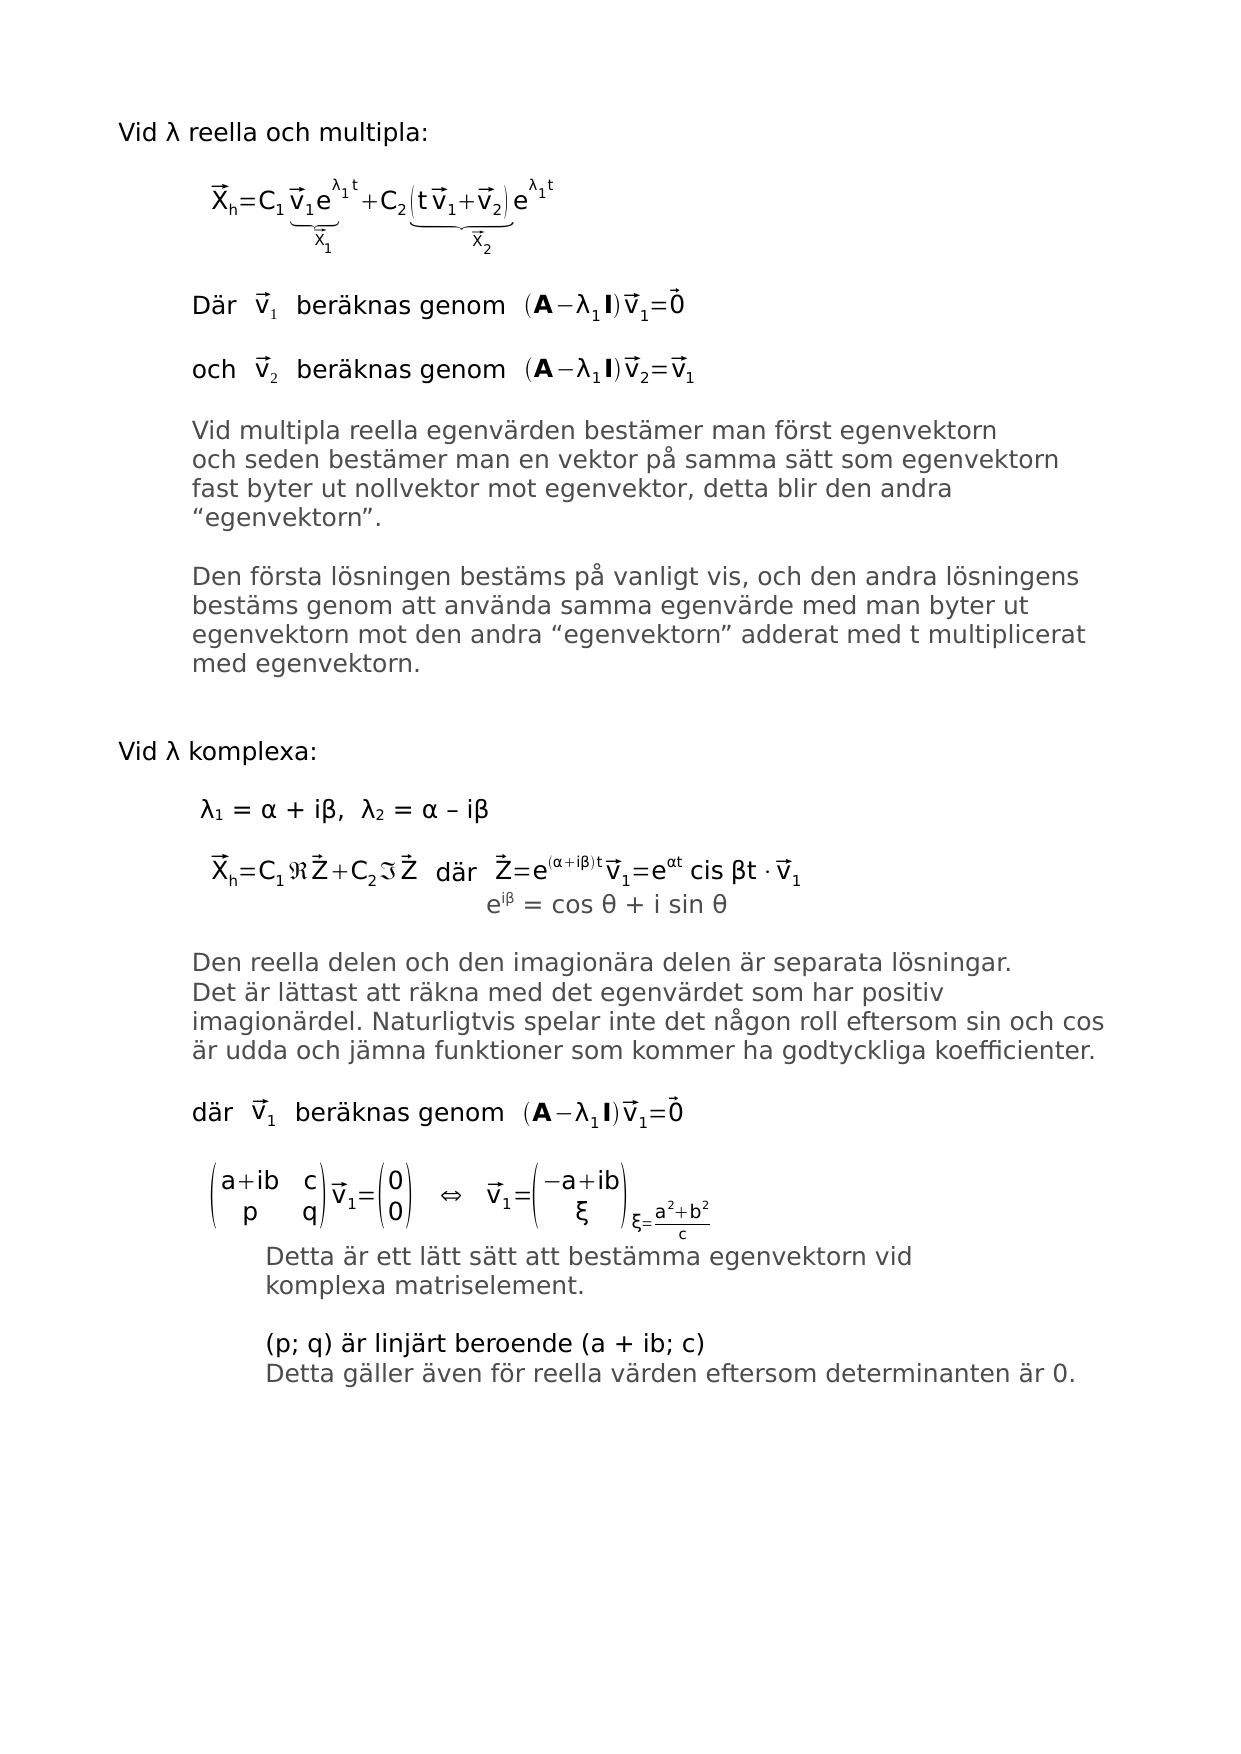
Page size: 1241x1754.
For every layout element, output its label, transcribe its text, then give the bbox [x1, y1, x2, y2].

text där [118, 853, 1122, 890]
text komplexa matriselement. [118, 1271, 1122, 1300]
text och seden bestämer man en vektor på samma sätt som egenvektorn [118, 445, 1122, 474]
text ochberäknas genom [118, 353, 1122, 387]
text därberäknas genom [118, 1094, 1122, 1132]
text är udda och jämna funktioner som kommer ha godtyckliga koefficienter. [118, 1036, 1122, 1065]
text Vid multipla reella egenvärden bestämer man först egenvektorn [118, 416, 1122, 445]
text Vid λ reella och multipla: [118, 118, 1122, 147]
text Den reella delen och den imagionära delen är separata lösningar. [118, 949, 1122, 978]
text bestäms genom att använda samma egenvärde med man byter ut [118, 591, 1122, 620]
text egenvektorn mot den andra “egenvektorn” adderat med t multiplicerat [118, 620, 1122, 649]
text med egenvektorn. [118, 649, 1122, 678]
text fast byter ut nollvektor mot egenvektor, detta blir den andra [118, 474, 1122, 503]
text (p; q) är linjärt beroende (a + ib; c) [118, 1329, 1122, 1359]
text Därberäknas genom [118, 287, 1122, 324]
text Detta är ett lätt sätt att bestämma egenvektorn vid [118, 1242, 1122, 1271]
text Det är lättast att räkna med det egenvärdet som har positiv [118, 978, 1122, 1007]
text eiβ = cos θ + i sin θ [118, 890, 1122, 919]
text λ1 = α + iβ, λ2 = α – iβ [118, 795, 1122, 824]
text Den första lösningen bestäms på vanligt vis, och den andra lösningens [118, 562, 1122, 591]
text Vid λ komplexa: [118, 737, 1122, 766]
text Detta gäller även för reella värden eftersom determinanten är 0. [118, 1359, 1122, 1388]
text imagionärdel. Naturligtvis spelar inte det någon roll eftersom sin och cos [118, 1007, 1122, 1036]
text “egenvektorn”. [118, 503, 1122, 532]
